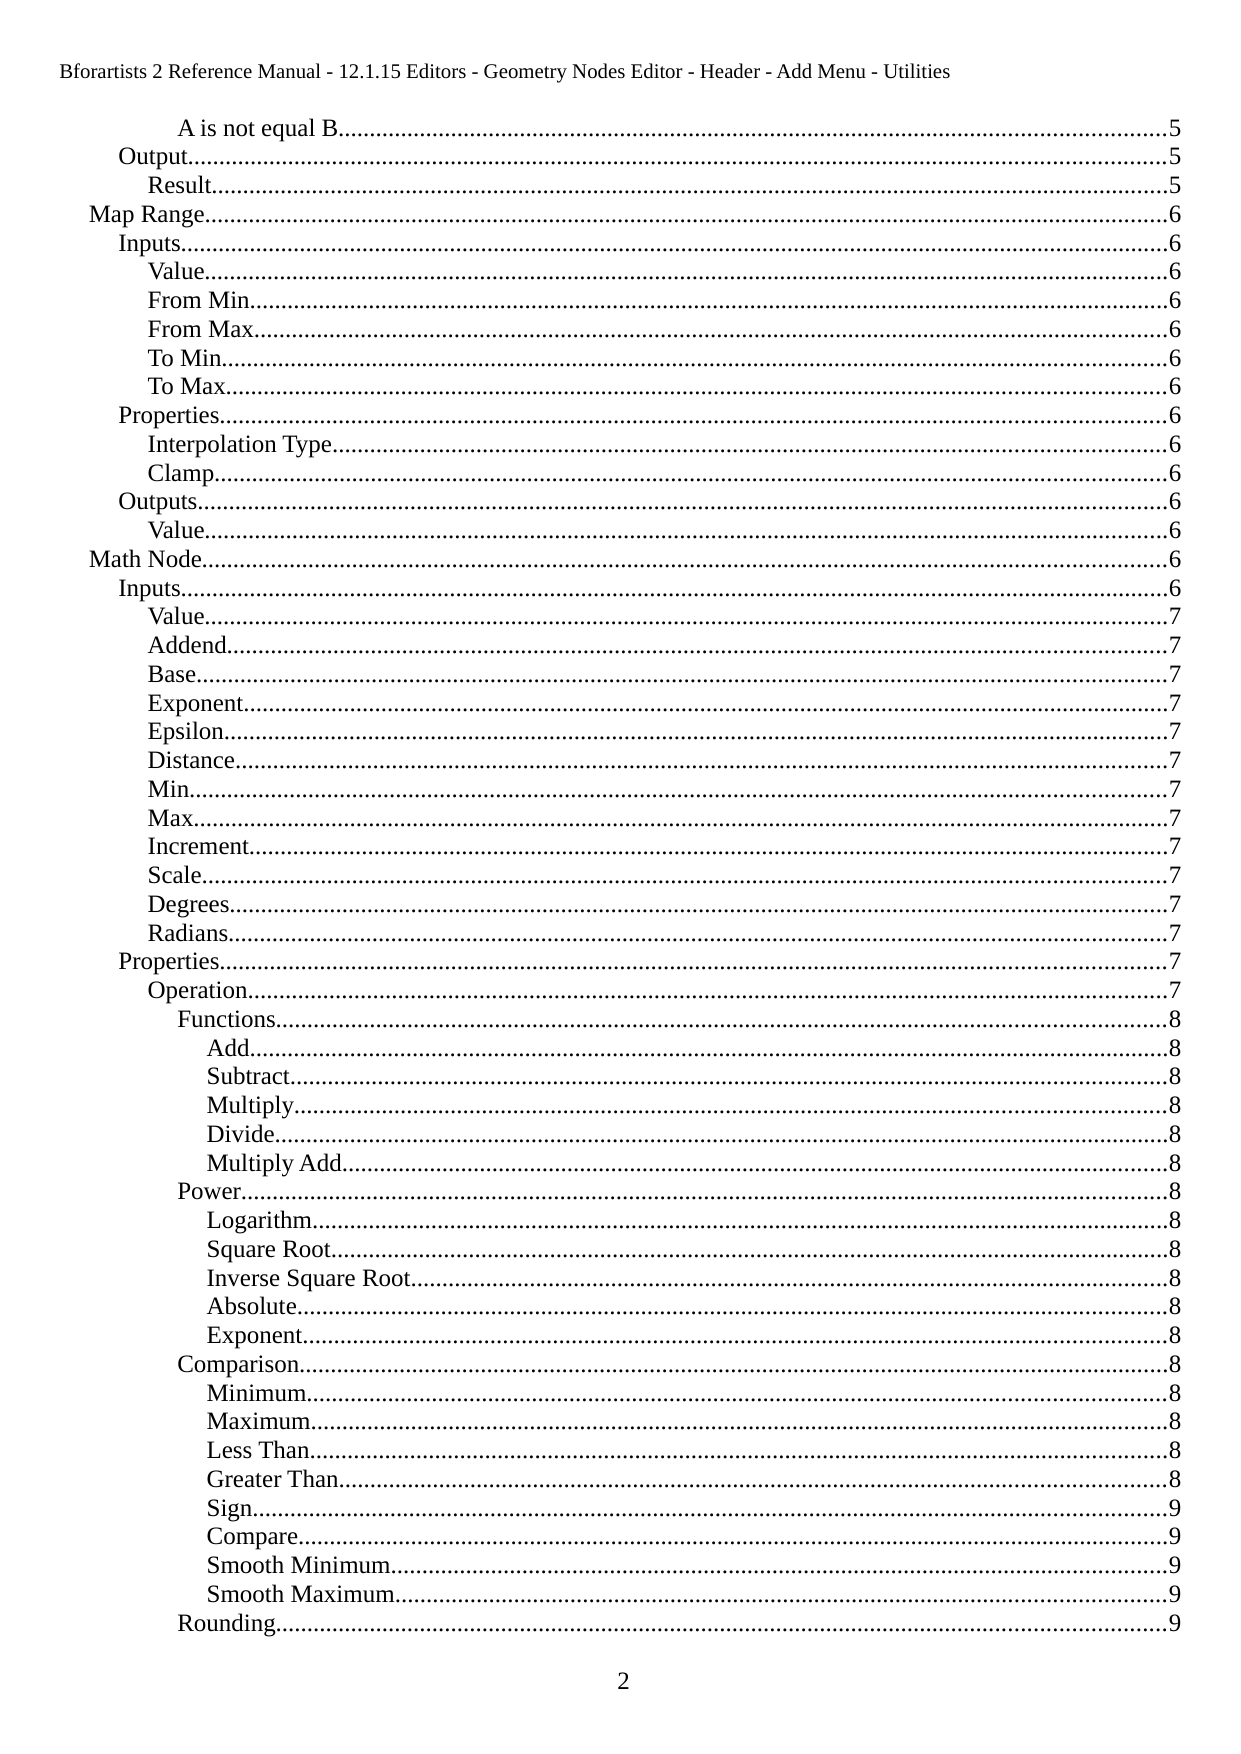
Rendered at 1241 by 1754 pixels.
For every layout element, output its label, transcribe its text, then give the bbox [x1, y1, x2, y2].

text Logarithm 8 [206, 1205, 1181, 1234]
text Smooth Minimum 9 [206, 1550, 1181, 1579]
text Outputs 6 [118, 486, 1181, 515]
text Absolute 8 [206, 1291, 1181, 1320]
text Min 7 [147, 774, 1181, 803]
text Inputs 6 [118, 573, 1181, 601]
text Power 8 [177, 1176, 1181, 1205]
text Properties 7 [118, 946, 1181, 975]
text Value 6 [147, 256, 1181, 285]
text Multiply Add 8 [206, 1148, 1181, 1176]
text To Max 6 [147, 371, 1181, 400]
text Minimum 8 [206, 1378, 1181, 1406]
text Exponent 8 [206, 1320, 1181, 1349]
text Square Root 8 [206, 1234, 1181, 1263]
text Inverse Square Root 8 [206, 1263, 1181, 1291]
text Output 5 [118, 141, 1181, 170]
text Map Range 6 [88, 199, 1181, 228]
text Value 7 [147, 601, 1181, 630]
text Distance 7 [147, 745, 1181, 774]
text Max 7 [147, 803, 1181, 831]
text Comparison 8 [177, 1349, 1181, 1378]
text Epsilon 7 [147, 716, 1181, 745]
text Subtract 8 [206, 1061, 1181, 1090]
text Base 7 [147, 659, 1181, 688]
text Add 8 [206, 1033, 1181, 1061]
text Radians 7 [147, 918, 1181, 946]
text From Max 6 [147, 314, 1181, 343]
text Value 6 [147, 515, 1181, 544]
text Increment 7 [147, 831, 1181, 860]
text Functions 8 [177, 1004, 1181, 1033]
text Exponent 7 [147, 688, 1181, 716]
text Result 5 [147, 170, 1181, 199]
text Multiply 8 [206, 1090, 1181, 1119]
text Math Node 6 [88, 544, 1181, 573]
text A is not equal B 5 [177, 113, 1181, 141]
text From Min 6 [147, 285, 1181, 314]
text Maximum 8 [206, 1406, 1181, 1435]
text Less Than 8 [206, 1435, 1181, 1464]
text Rounding 9 [177, 1608, 1181, 1636]
text Addend 7 [147, 630, 1181, 659]
text Clamp 6 [147, 458, 1181, 486]
text Sign 9 [206, 1493, 1181, 1521]
text Inputs 6 [118, 228, 1181, 256]
text Interpolation Type 6 [147, 429, 1181, 458]
text Divide 8 [206, 1119, 1181, 1148]
text Operation 7 [147, 975, 1181, 1004]
text Scale 7 [147, 860, 1181, 889]
text Compare 9 [206, 1521, 1181, 1550]
text Properties 6 [118, 400, 1181, 429]
text To Min 6 [147, 343, 1181, 371]
text Greater Than 8 [206, 1464, 1181, 1493]
text Degrees 7 [147, 889, 1181, 918]
text Smooth Maximum 9 [206, 1579, 1181, 1608]
